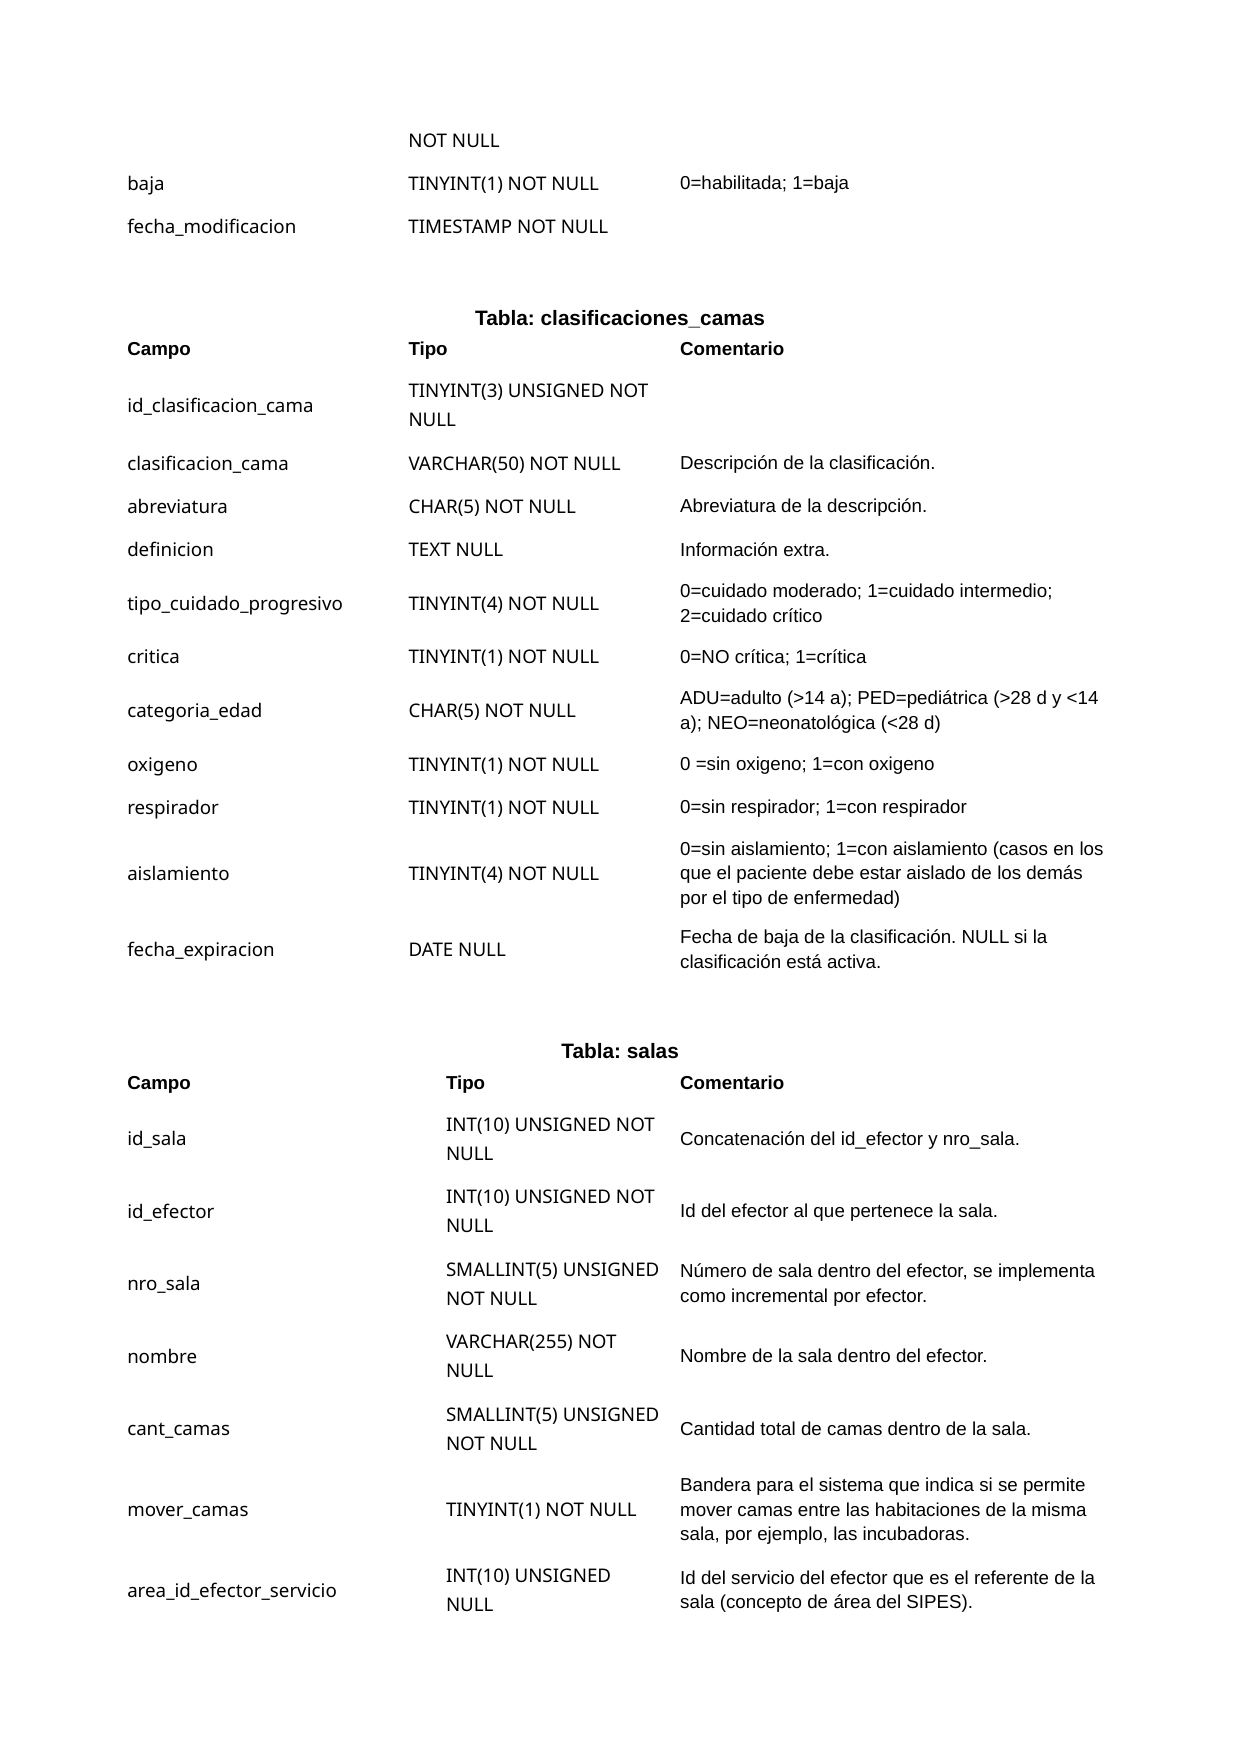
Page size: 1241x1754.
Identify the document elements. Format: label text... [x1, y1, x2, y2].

table_cell [671, 369, 1121, 441]
text Tabla: salas [118, 1039, 1122, 1063]
table_cell Abreviatura de la descripción. [671, 484, 1121, 527]
table_cell INT(10) UNSIGNED NULL [437, 1554, 671, 1626]
table_cell DATE NULL [399, 918, 671, 981]
table_cell baja [118, 161, 399, 204]
table_cell cant_camas [118, 1392, 437, 1465]
table_cell [118, 118, 399, 161]
table_cell VARCHAR(50) NOT NULL [399, 441, 671, 484]
table_cell TINYINT(1) NOT NULL [399, 742, 671, 785]
table_cell SMALLINT(5) UNSIGNED NOT NULL [437, 1247, 671, 1320]
table_cell ADU=adulto (>14 a); PED=pediátrica (>28 d y <14 a); NEO=neonatológica (<28 d) [671, 678, 1121, 742]
table_cell TINYINT(4) NOT NULL [399, 829, 671, 917]
table_cell NOT NULL [399, 118, 671, 161]
table_cell Nombre de la sala dentro del efector. [671, 1320, 1121, 1392]
table_cell TEXT NULL [399, 528, 671, 571]
table_cell id_efector [118, 1175, 437, 1247]
table_cell Fecha de baja de la clasificación. NULL si la clasificación está activa. [671, 918, 1121, 981]
table_cell definicion [118, 528, 399, 571]
table_cell TINYINT(1) NOT NULL [437, 1465, 671, 1553]
table_cell Concatenación del id_efector y nro_sala. [671, 1102, 1121, 1175]
text Tabla: clasificaciones_camas [118, 305, 1122, 329]
table_cell CHAR(5) NOT NULL [399, 484, 671, 527]
table_cell mover_camas [118, 1465, 437, 1553]
table_cell abreviatura [118, 484, 399, 527]
table_cell 0=NO crítica; 1=crítica [671, 635, 1121, 678]
table_cell Descripción de la clasificación. [671, 441, 1121, 484]
table_cell Cantidad total de camas dentro de la sala. [671, 1392, 1121, 1465]
table_header Tipo [437, 1063, 671, 1102]
table_cell CHAR(5) NOT NULL [399, 678, 671, 742]
table_cell [671, 205, 1112, 248]
table_cell fecha_modificacion [118, 205, 399, 248]
table_cell SMALLINT(5) UNSIGNED NOT NULL [437, 1392, 671, 1465]
table_cell oxigeno [118, 742, 399, 785]
table_cell Información extra. [671, 528, 1121, 571]
table_cell area_id_efector_servicio [118, 1554, 437, 1626]
table_cell nombre [118, 1320, 437, 1392]
table_cell 0=sin aislamiento; 1=con aislamiento (casos en los que el paciente debe estar aislado de los demás por el tipo de enfermedad) [671, 829, 1121, 917]
table_cell TINYINT(4) NOT NULL [399, 571, 671, 635]
table_cell aislamiento [118, 829, 399, 917]
table_cell id_clasificacion_cama [118, 369, 399, 441]
table_cell clasificacion_cama [118, 441, 399, 484]
table_cell respirador [118, 785, 399, 828]
table_cell [671, 118, 1112, 161]
table_cell Número de sala dentro del efector, se implementa como incremental por efector. [671, 1247, 1121, 1320]
table_cell TIMESTAMP NOT NULL [399, 205, 671, 248]
table_header Tipo [399, 329, 671, 368]
table_cell 0=habilitada; 1=baja [671, 161, 1112, 204]
table_cell TINYINT(1) NOT NULL [399, 635, 671, 678]
table_header Comentario [671, 329, 1121, 368]
table_cell INT(10) UNSIGNED NOT NULL [437, 1175, 671, 1247]
table_cell id_sala [118, 1102, 437, 1175]
table_cell 0 =sin oxigeno; 1=con oxigeno [671, 742, 1121, 785]
table_cell 0=sin respirador; 1=con respirador [671, 785, 1121, 828]
table_cell 0=cuidado moderado; 1=cuidado intermedio; 2=cuidado crítico [671, 571, 1121, 635]
table_cell TINYINT(1) NOT NULL [399, 785, 671, 828]
table_cell Id del efector al que pertenece la sala. [671, 1175, 1121, 1247]
table_header Campo [118, 1063, 437, 1102]
table_cell INT(10) UNSIGNED NOT NULL [437, 1102, 671, 1175]
table_header Campo [118, 329, 399, 368]
table_cell TINYINT(1) NOT NULL [399, 161, 671, 204]
table_cell categoria_edad [118, 678, 399, 742]
table_cell Bandera para el sistema que indica si se permite mover camas entre las habitaciones de la misma sala, por ejemplo, las incubadoras. [671, 1465, 1121, 1553]
table_cell nro_sala [118, 1247, 437, 1320]
table_cell fecha_expiracion [118, 918, 399, 981]
table_cell tipo_cuidado_progresivo [118, 571, 399, 635]
table_cell critica [118, 635, 399, 678]
table_cell VARCHAR(255) NOT NULL [437, 1320, 671, 1392]
table_cell Id del servicio del efector que es el referente de la sala (concepto de área del SIPES). [671, 1554, 1121, 1626]
table_header Comentario [671, 1063, 1121, 1102]
table_cell TINYINT(3) UNSIGNED NOT NULL [399, 369, 671, 441]
